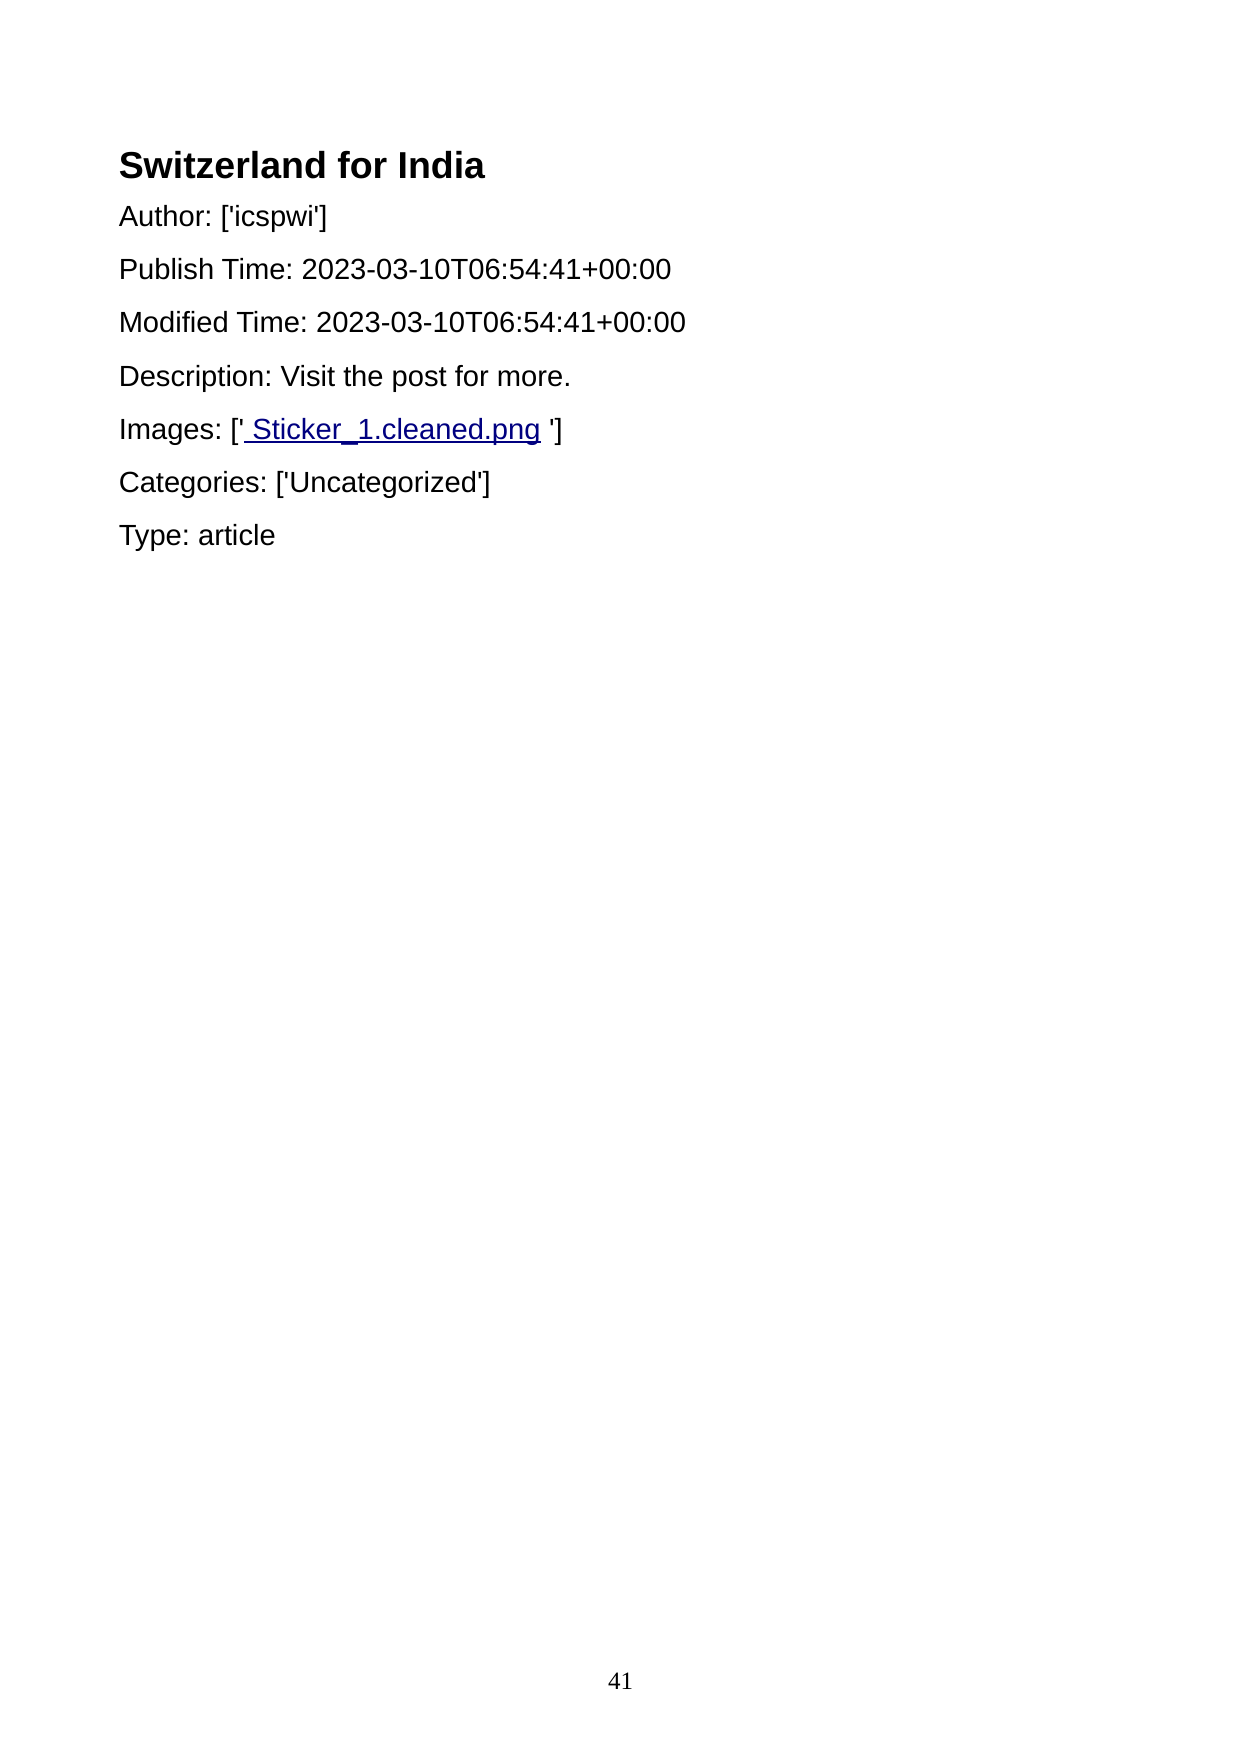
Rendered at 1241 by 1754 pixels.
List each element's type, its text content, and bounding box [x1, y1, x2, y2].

subtitle Switzerland for India [118, 143, 1122, 187]
text Modified Time: 2023-03-10T06:54:41+00:00 [118, 305, 1122, 339]
text Publish Time: 2023-03-10T06:54:41+00:00 [118, 252, 1122, 286]
text Description: Visit the post for more. [118, 358, 1122, 392]
text Author: ['icspwi'] [118, 199, 1122, 233]
text Categories: ['Uncategorized'] [118, 465, 1122, 498]
text Images: [' Sticker_1.cleaned.png '] [118, 412, 1122, 445]
text Type: article [118, 518, 1122, 551]
